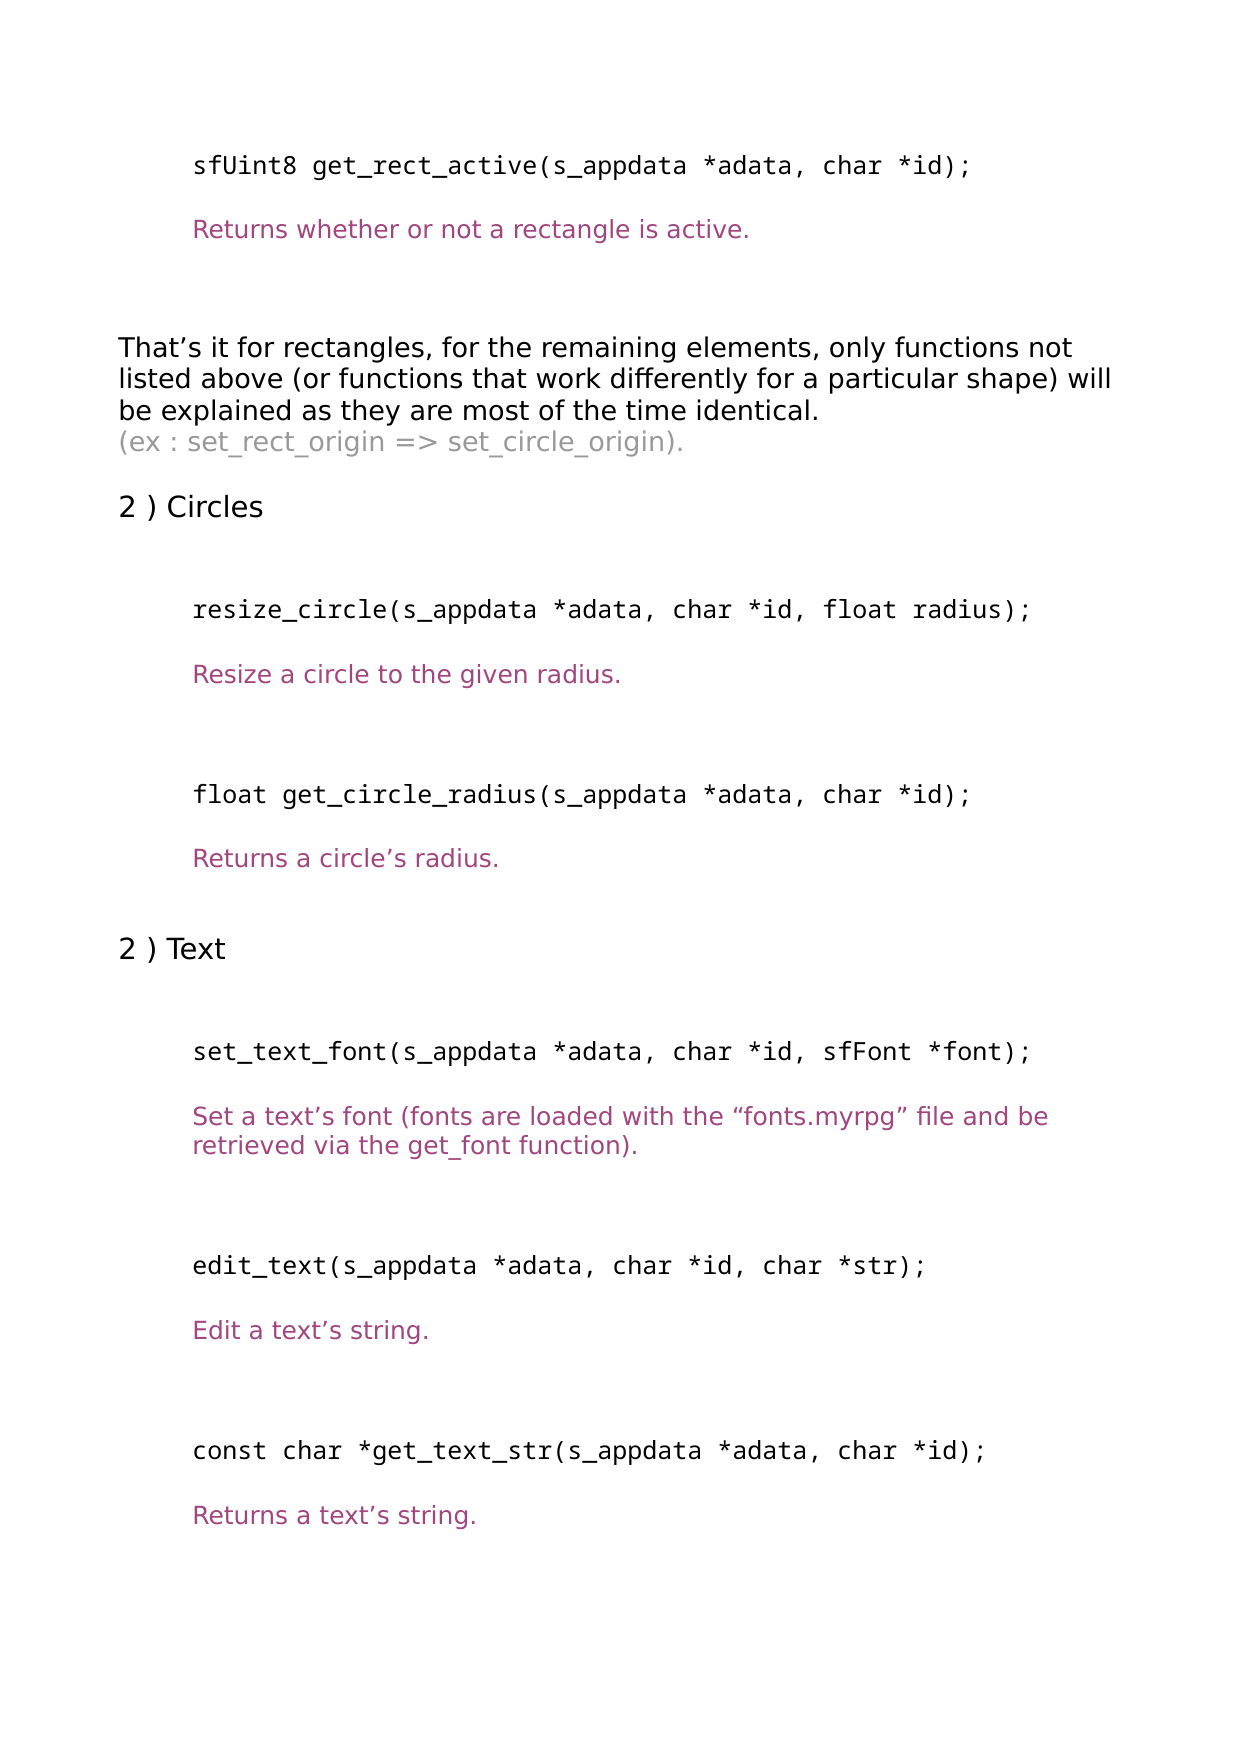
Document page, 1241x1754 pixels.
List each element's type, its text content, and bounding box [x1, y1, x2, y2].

text Returns whether or not a rectangle is active. [192, 215, 1122, 244]
text float get_circle_radius(s_appdata *adata, char *id); [192, 777, 1122, 811]
text That’s it for rectangles, for the remaining elements, only functions not listed above (or functions that work differently for a particular shape) will be explained as they are most of the time identical. [118, 332, 1122, 427]
text sfUint8 get_rect_active(s_appdata *adata, char *id); [192, 147, 1122, 181]
text Returns a text’s string. [192, 1501, 1122, 1530]
text edit_text(s_appdata *adata, char *id, char *str); [192, 1248, 1122, 1282]
text resize_circle(s_appdata *adata, char *id, float radius); [192, 592, 1122, 626]
text Set a text’s font (fonts are loaded with the “fonts.myrpg” file and be retrieved via the get_font function). [192, 1102, 1122, 1161]
text Resize a circle to the given radius. [192, 660, 1122, 689]
text Returns a circle’s radius. [192, 845, 1122, 874]
text set_text_font(s_appdata *adata, char *id, sfFont *font); [192, 1034, 1122, 1068]
text 2 ) Circles [118, 490, 1122, 524]
text const char *get_text_str(s_appdata *adata, char *id); [192, 1433, 1122, 1467]
text Edit a text’s string. [192, 1316, 1122, 1345]
text (ex : set_rect_origin => set_circle_origin). [118, 427, 1122, 458]
text 2 ) Text [118, 932, 1122, 966]
